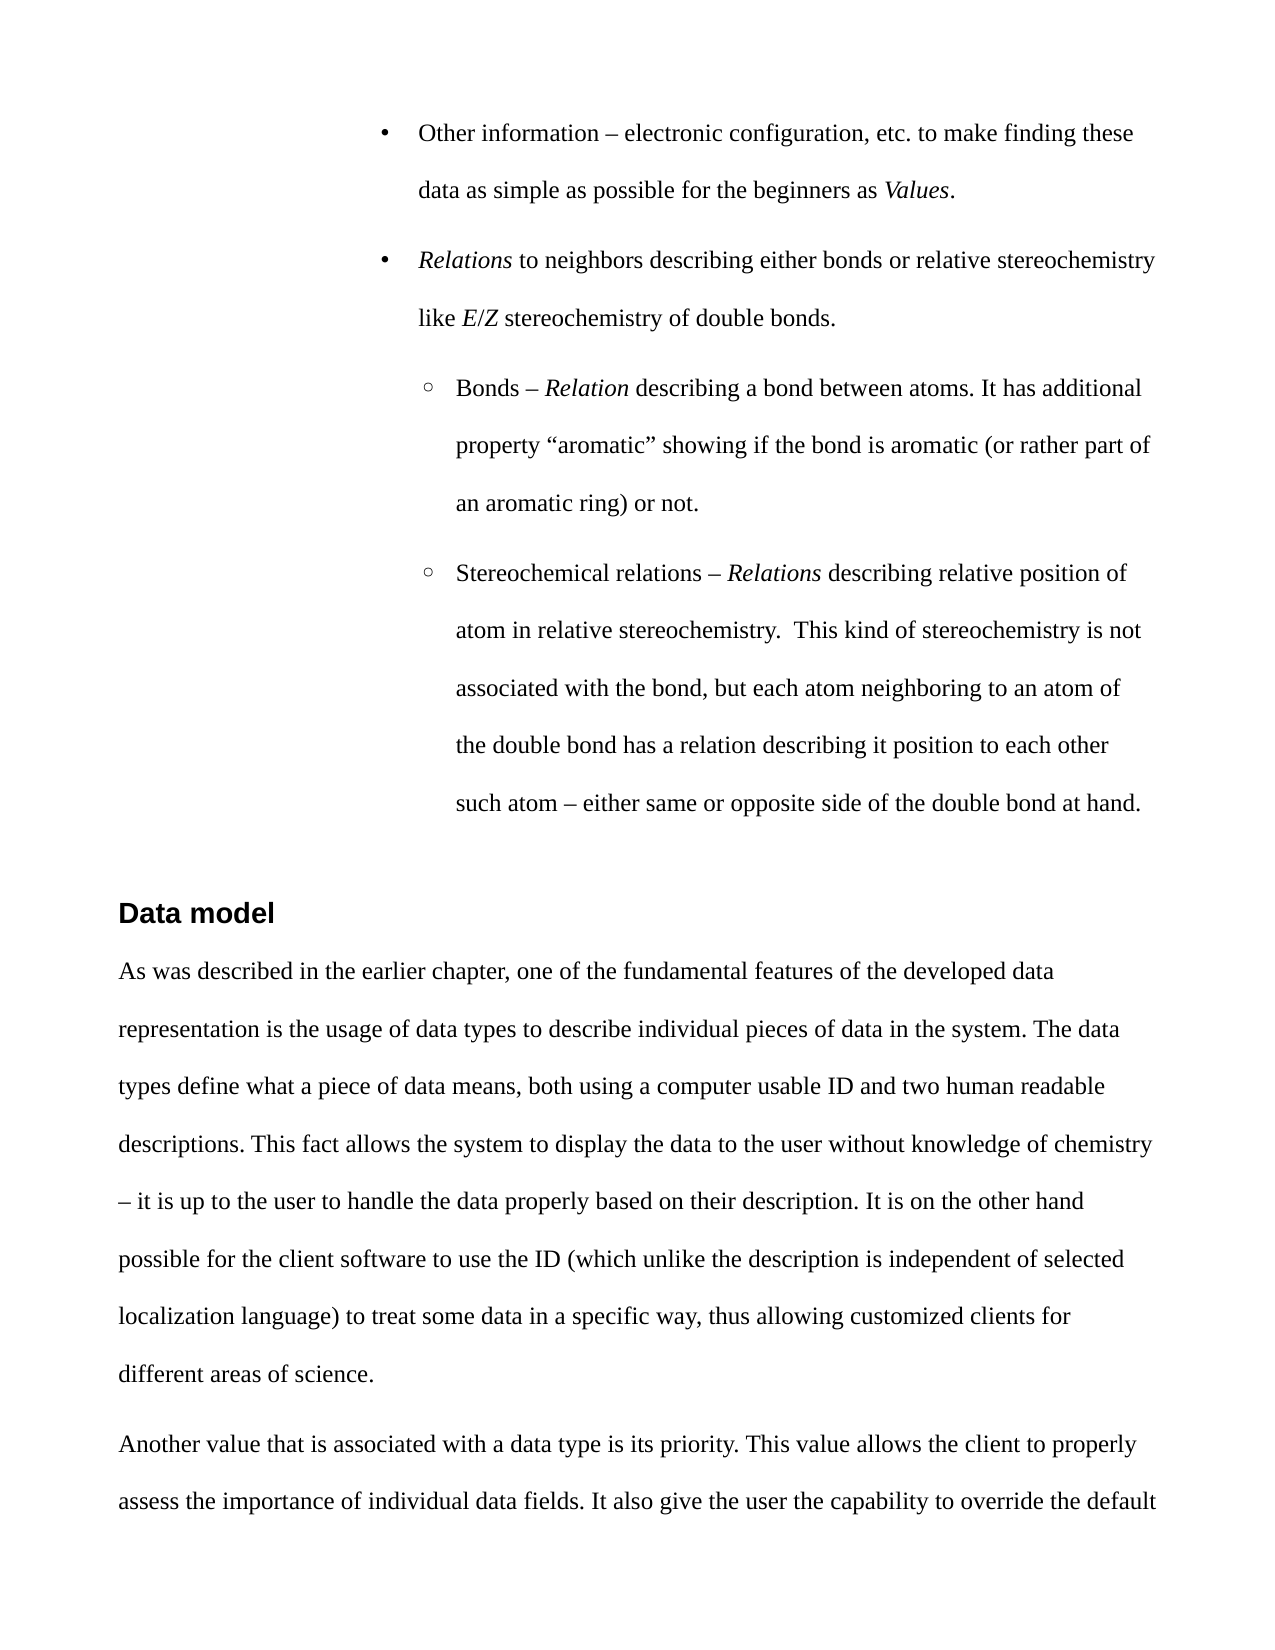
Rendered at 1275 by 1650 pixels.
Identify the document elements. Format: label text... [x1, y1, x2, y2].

text Another value that is associated with a data type is its priority. This value allows the client to properly assess the importance of individual data fields. It also give the user the capability to override the default [118, 1429, 1157, 1515]
text As was described in the earlier chapter, one of the fundamental features of the developed data representation is the usage of data types to describe individual pieces of data in the system. The data types define what a piece of data means, both using a computer usable ID and two human readable descriptions. This fact allows the system to display the data to the user without knowledge of chemistry – it is up to the user to handle the data properly based on their description. It is on the other hand possible for the client software to use the ID (which unlike the description is independent of selected localization language) to treat some data in a specific way, thus allowing customized clients for different areas of science. [118, 956, 1157, 1387]
list Other information – electronic configuration, etc. to make finding these data as simple as possible for the beginners as Values. [381, 118, 1157, 204]
list Bonds – Relation describing a bond between atoms. It has additional property “aromatic” showing if the bond is aromatic (or rather part of an aromatic ring) or not. [418, 373, 1157, 517]
list Stereochemical relations – Relations describing relative position of atom in relative stereochemistry. This kind of stereochemistry is not associated with the bond, but each atom neighboring to an atom of the double bond has a relation describing it position to each other such atom – either same or opposite side of the double bond at hand. [418, 558, 1157, 817]
list Relations to neighbors describing either bonds or relative stereochemistry like E/Z stereochemistry of double bonds. [381, 246, 1157, 332]
subtitle Data model [118, 896, 1157, 929]
